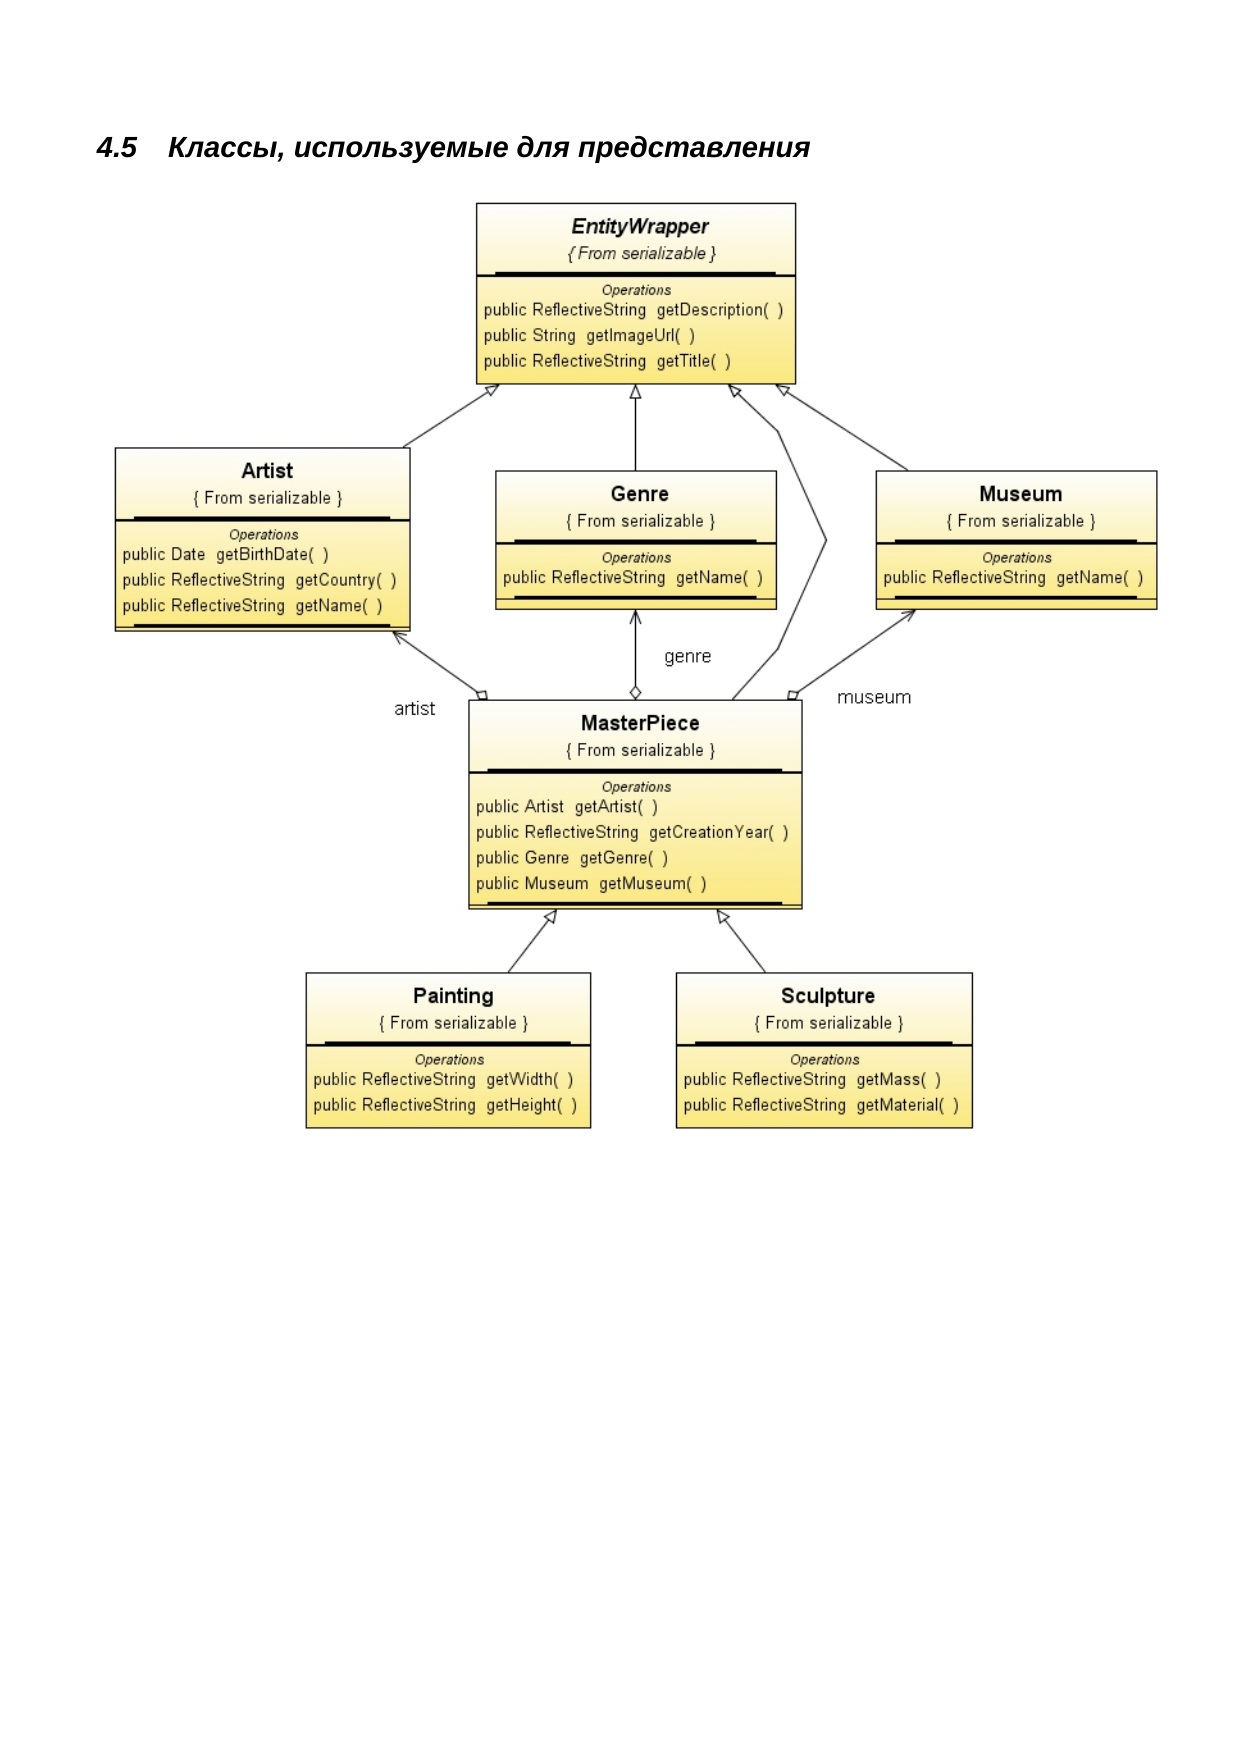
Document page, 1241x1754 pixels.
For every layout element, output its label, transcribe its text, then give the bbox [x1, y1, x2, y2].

subtitle Классы, используемые для представления [88, 130, 1181, 164]
picture [88, 176, 1182, 1153]
